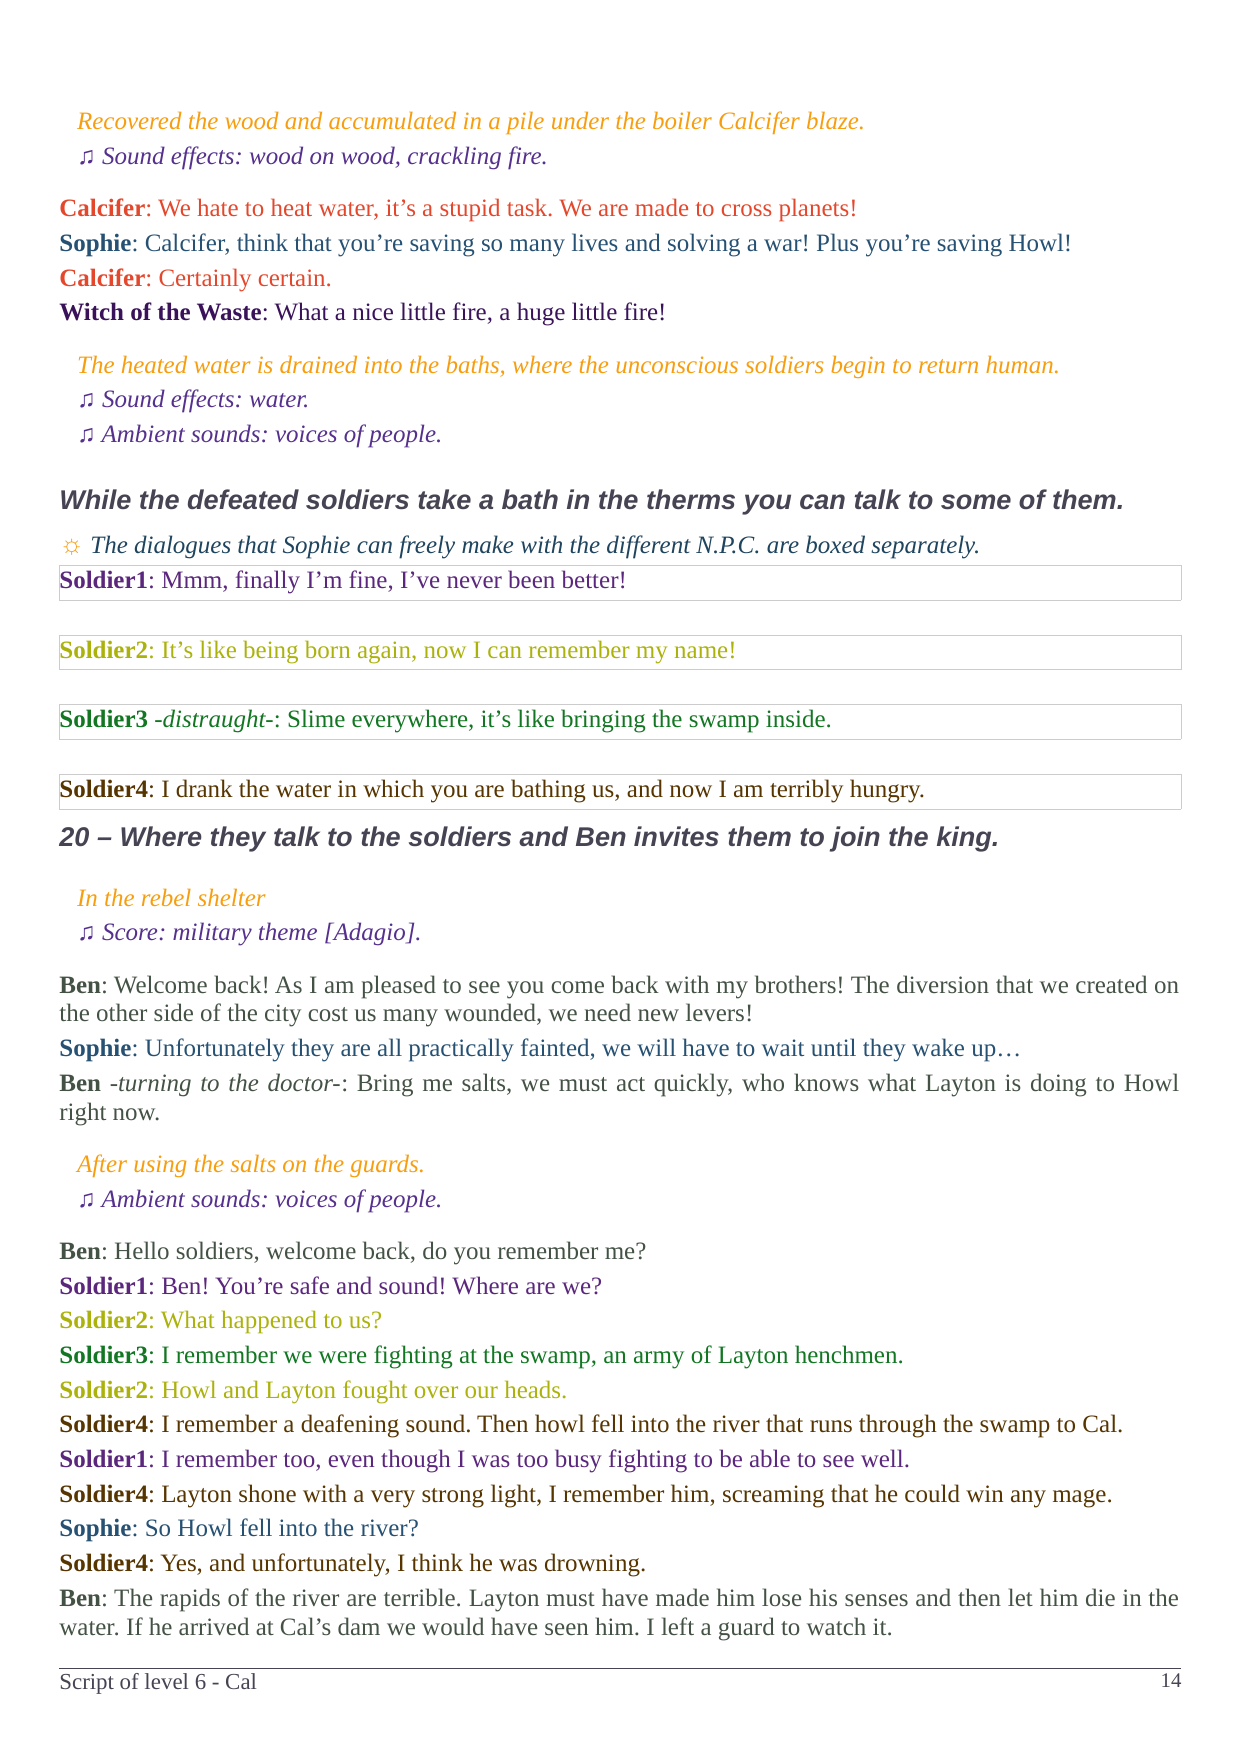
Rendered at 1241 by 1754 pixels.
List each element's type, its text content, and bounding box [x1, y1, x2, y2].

text Recovered the wood and accumulated in a pile under the boiler Calcifer blaze. [59, 88, 1181, 123]
text Soldier1: I remember too, even though I was too busy fighting to be able to see well. [59, 1444, 1181, 1473]
text Sophie: Unfortunately they are all practically fainted, we will have to wait until they wake up… [59, 1033, 1181, 1062]
text ♫ Score: military theme [Adagio]. [59, 899, 1181, 964]
text Soldier2: What happened to us? [59, 1305, 1181, 1334]
text In the rebel shelter [59, 865, 1181, 899]
text Soldier4: I remember a deafening sound. Then howl fell into the river that runs through the swamp to Cal. [59, 1409, 1181, 1438]
table_header Soldier4: I drank the water in which you are bathing us, and now I am terribly hungry. [60, 775, 1181, 808]
text After using the salts on the guards. [59, 1131, 1181, 1166]
table_header Soldier2: It’s like being born again, now I can remember my name! [60, 636, 1181, 669]
text ♫ Ambient sounds: voices of people. [59, 1166, 1181, 1230]
text Soldier3: I remember we were fighting at the swamp, an army of Layton henchmen. [59, 1340, 1181, 1369]
text Ben: Welcome back! As I am pleased to see you come back with my brothers! The diversion that we created on the other side of the city cost us many wounded, we need new levers! [59, 970, 1181, 1027]
text Ben -turning to the doctor-: Bring me salts, we must act quickly, who knows what Layton is doing to Howl right now. [59, 1068, 1181, 1125]
table_header Soldier1: Mmm, finally I’m fine, I’ve never been better! [60, 566, 1181, 600]
text Soldier4: Yes, and unfortunately, I think he was drowning. [59, 1548, 1181, 1577]
text ♫ Ambient sounds: voices of people. [59, 401, 1181, 466]
text Soldier2: Howl and Layton fought over our heads. [59, 1375, 1181, 1403]
text ♫ Sound effects: water. [59, 367, 1181, 401]
subtitle 20 – Where they talk to the soldiers and Ben invites them to join the king. [59, 821, 1181, 852]
subtitle While the defeated soldiers take a bath in the therms you can talk to some of them. [59, 484, 1181, 515]
text Calcifer: We hate to heat water, it’s a stupid task. We are made to cross planets! [59, 193, 1181, 222]
text Ben: Hello soldiers, welcome back, do you remember me? [59, 1236, 1181, 1265]
text Calcifer: Certainly certain. [59, 263, 1181, 291]
text Soldier1: Ben! You’re safe and sound! Where are we? [59, 1271, 1181, 1299]
text Soldier4: Layton shone with a very strong light, I remember him, screaming that he could win any mage. [59, 1479, 1181, 1508]
text Sophie: So Howl fell into the river? [59, 1513, 1181, 1542]
table_header Soldier3 -distraught-: Slime everywhere, it’s like bringing the swamp inside. [60, 705, 1181, 739]
text Witch of the Waste: What a nice little fire, a huge little fire! [59, 297, 1181, 326]
text Sophie: Calcifer, think that you’re saving so many lives and solving a war! Plus you’re saving Howl! [59, 228, 1181, 257]
text Ben: The rapids of the river are terrible. Layton must have made him lose his senses and then let him die in the water. If he arrived at Cal’s dam we would have seen him. I left a guard to watch it. [59, 1583, 1181, 1640]
text ♫ Sound effects: wood on wood, crackling fire. [59, 123, 1181, 187]
text The heated water is drained into the baths, where the unconscious soldiers begin to return human. [59, 332, 1181, 367]
text ☼ The dialogues that Sophie can freely make with the different N.P.C. are boxed separately. [59, 528, 1181, 559]
